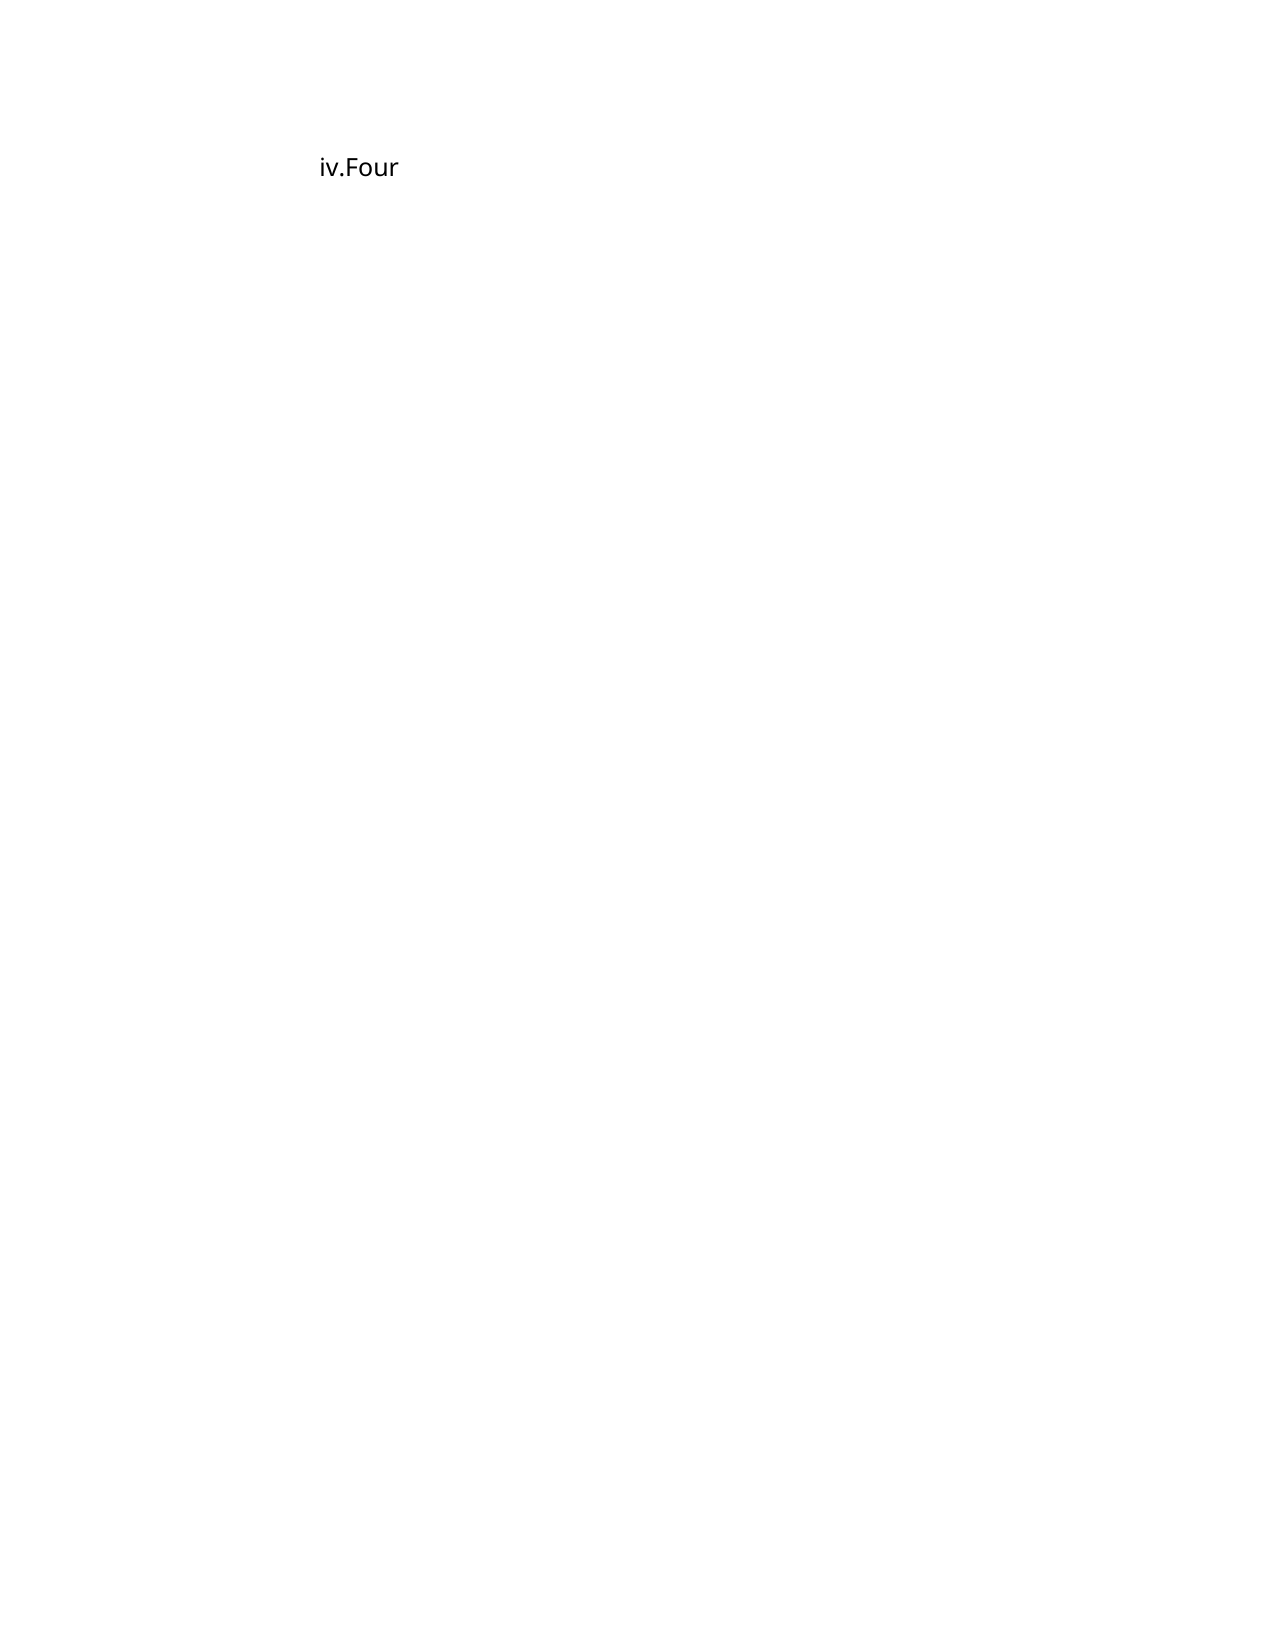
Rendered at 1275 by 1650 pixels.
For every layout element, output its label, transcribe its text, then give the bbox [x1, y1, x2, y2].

list Four [307, 150, 1125, 184]
